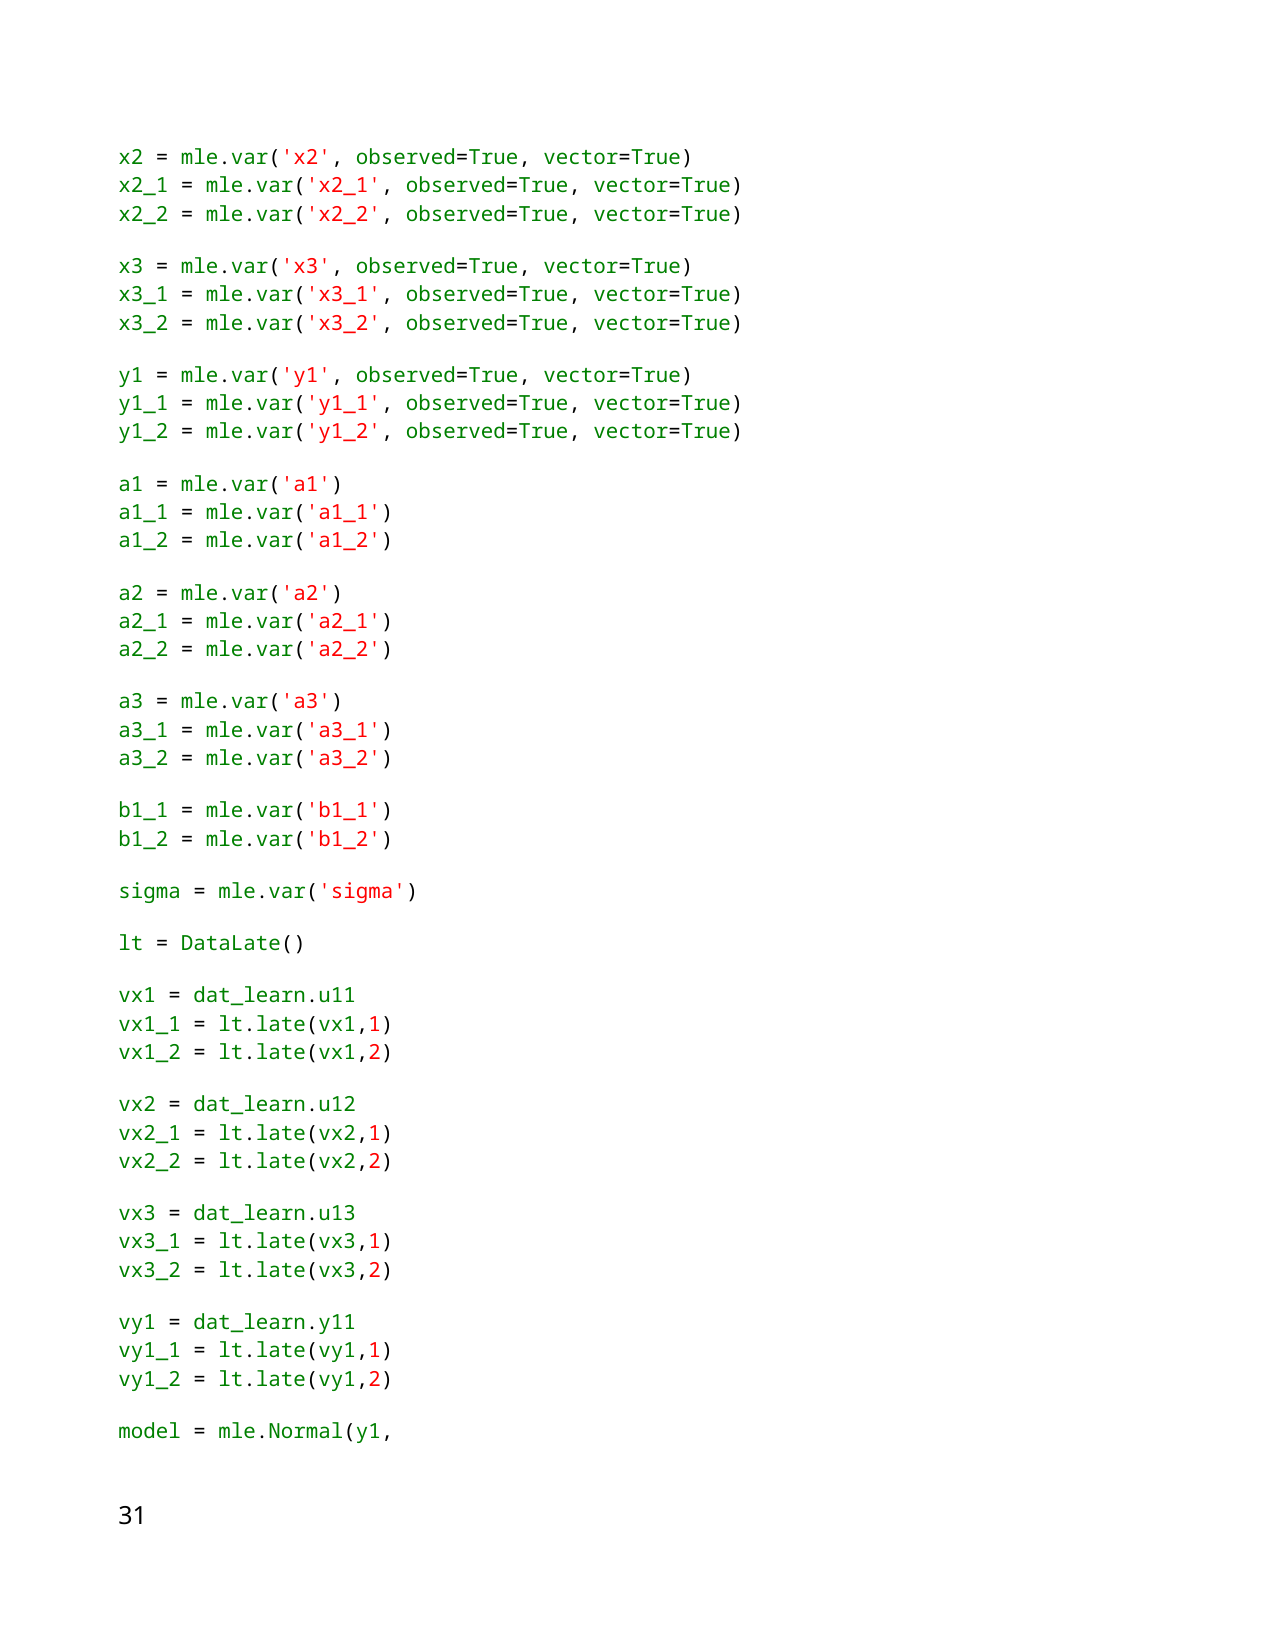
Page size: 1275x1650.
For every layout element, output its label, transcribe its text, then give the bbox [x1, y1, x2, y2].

text x3_1 = mle.var('x3_1', observed=True, vector=True) [118, 279, 1157, 308]
text vx3_1 = lt.late(vx3,1) [118, 1227, 1157, 1255]
text vx3 = dat_learn.u13 [118, 1198, 1157, 1227]
text vx1_1 = lt.late(vx1,1) [118, 1009, 1157, 1037]
text x2 = mle.var('x2', observed=True, vector=True) [118, 142, 1157, 170]
text vx1 = dat_learn.u11 [118, 980, 1157, 1009]
text vx2 = dat_learn.u12 [118, 1089, 1157, 1118]
text vx2_1 = lt.late(vx2,1) [118, 1118, 1157, 1146]
text x3 = mle.var('x3', observed=True, vector=True) [118, 251, 1157, 279]
text a3_2 = mle.var('a3_2') [118, 743, 1157, 772]
text a1_2 = mle.var('a1_2') [118, 526, 1157, 554]
text vx1_2 = lt.late(vx1,2) [118, 1037, 1157, 1066]
text a2 = mle.var('a2') [118, 578, 1157, 606]
text a3 = mle.var('a3') [118, 687, 1157, 715]
text a1 = mle.var('a1') [118, 469, 1157, 497]
text a2_2 = mle.var('a2_2') [118, 634, 1157, 663]
text a2_1 = mle.var('a2_1') [118, 606, 1157, 634]
text model = mle.Normal(y1, [118, 1416, 1157, 1444]
text x2_1 = mle.var('x2_1', observed=True, vector=True) [118, 170, 1157, 199]
text vx3_2 = lt.late(vx3,2) [118, 1255, 1157, 1283]
text vy1 = dat_learn.y11 [118, 1307, 1157, 1336]
text b1_1 = mle.var('b1_1') [118, 796, 1157, 824]
text x2_2 = mle.var('x2_2', observed=True, vector=True) [118, 199, 1157, 227]
text vy1_1 = lt.late(vy1,1) [118, 1336, 1157, 1364]
text vx2_2 = lt.late(vx2,2) [118, 1146, 1157, 1174]
text sigma = mle.var('sigma') [118, 876, 1157, 904]
text b1_2 = mle.var('b1_2') [118, 824, 1157, 852]
text y1 = mle.var('y1', observed=True, vector=True) [118, 360, 1157, 388]
text y1_2 = mle.var('y1_2', observed=True, vector=True) [118, 417, 1157, 445]
text a1_1 = mle.var('a1_1') [118, 497, 1157, 526]
text vy1_2 = lt.late(vy1,2) [118, 1364, 1157, 1392]
text x3_2 = mle.var('x3_2', observed=True, vector=True) [118, 308, 1157, 336]
text a3_1 = mle.var('a3_1') [118, 715, 1157, 743]
text lt = DataLate() [118, 928, 1157, 957]
text y1_1 = mle.var('y1_1', observed=True, vector=True) [118, 388, 1157, 417]
